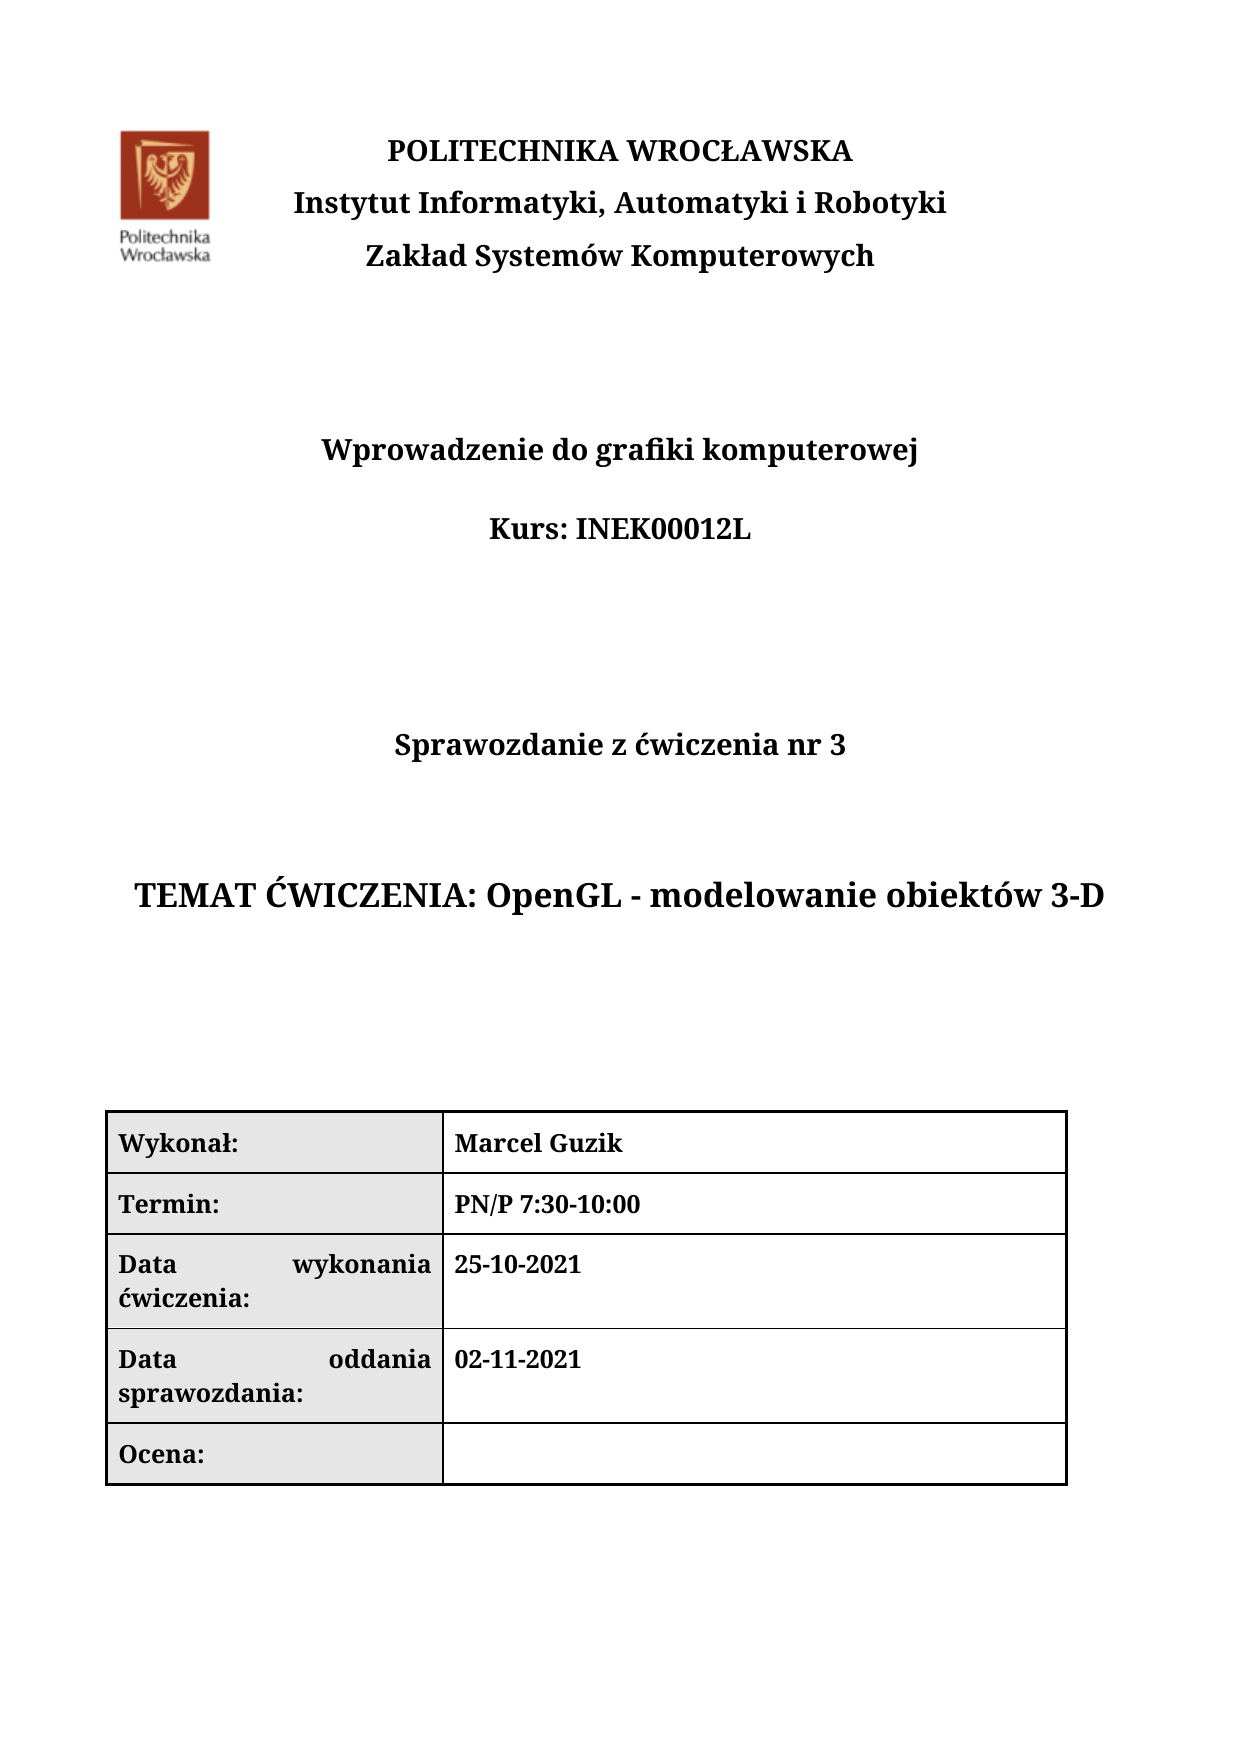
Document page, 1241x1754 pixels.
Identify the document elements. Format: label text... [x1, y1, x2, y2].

text Zakład Systemów Komputerowych [118, 235, 1122, 275]
text TEMAT ĆWICZENIA: OpenGL - modelowanie obiektów 3-D [118, 872, 1122, 917]
table_cell PN/P 7:30-10:00 [444, 1174, 1065, 1233]
text POLITECHNIKA WROCŁAWSKA [212, 131, 1122, 170]
table_cell Termin: [108, 1174, 442, 1233]
table_cell [444, 1424, 1065, 1483]
table_cell Data oddania sprawozdania: [108, 1329, 442, 1422]
text Wprowadzenie do grafiki komputerowej [118, 429, 1122, 469]
text Instytut Informatyki, Automatyki i Robotyki [212, 183, 1122, 222]
text Kurs: INEK00012L [118, 508, 1122, 548]
picture [118, 130, 212, 265]
table_cell Ocena: [108, 1424, 442, 1483]
table_cell 02-11-2021 [444, 1329, 1065, 1422]
table_cell Data wykonania ćwiczenia: [108, 1235, 442, 1327]
table_header Wykonał: [108, 1113, 442, 1172]
table_cell 25-10-2021 [444, 1235, 1065, 1327]
text Sprawozdanie z ćwiczenia nr 3 [118, 724, 1122, 764]
table_header Marcel Guzik [444, 1113, 1065, 1172]
